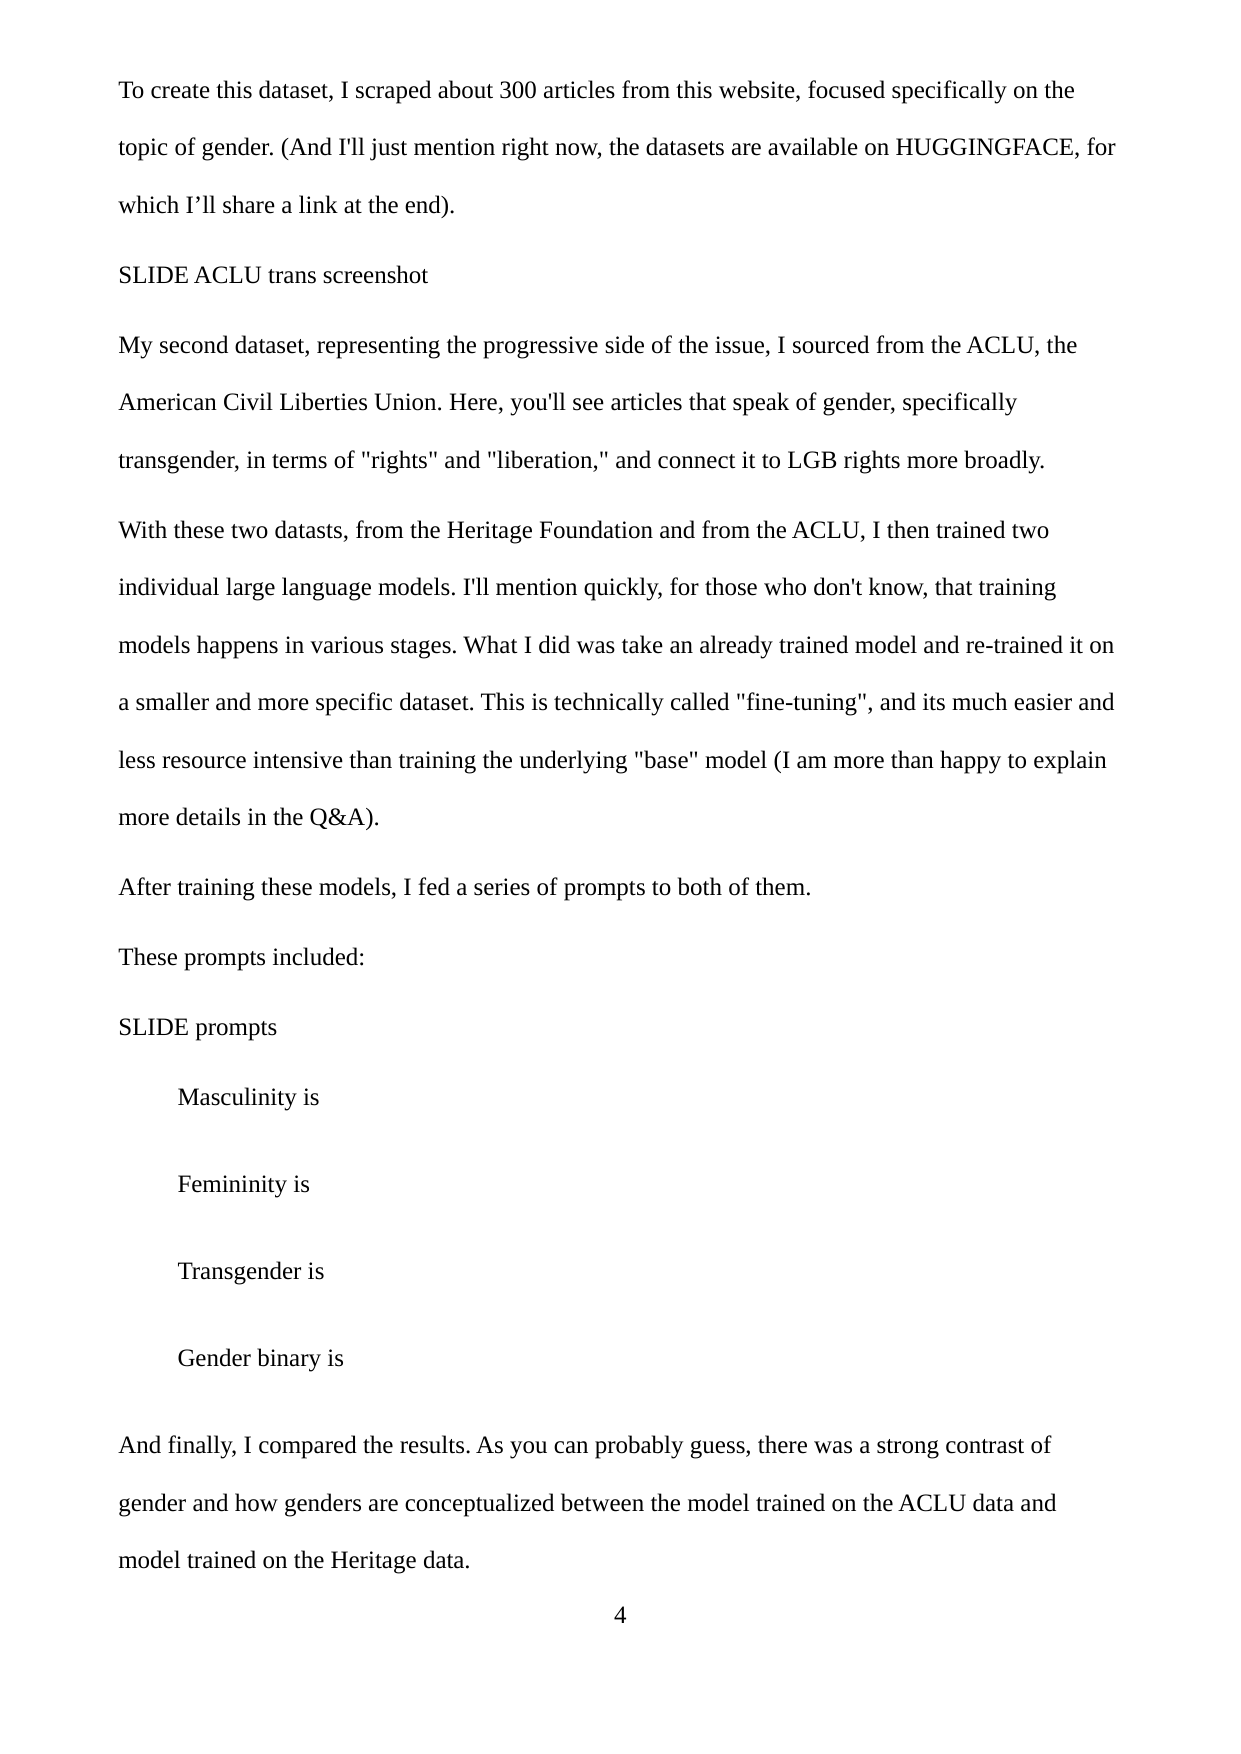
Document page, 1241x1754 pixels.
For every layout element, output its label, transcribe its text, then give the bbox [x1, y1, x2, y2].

text Femininity is [177, 1169, 1063, 1198]
text Masculinity is [177, 1082, 1063, 1111]
text Gender binary is [177, 1343, 1063, 1372]
text To create this dataset, I scraped about 300 articles from this website, focused specifically on the topic of gender. (And I'll just mention right now, the datasets are available on HUGGINGFACE, for which I’ll share a link at the end). [118, 75, 1122, 219]
text And finally, I compared the results. As you can probably guess, there was a strong contrast of gender and how genders are conceptualized between the model trained on the ACLU data and model trained on the Heritage data. [118, 1430, 1122, 1574]
text My second dataset, representing the progressive side of the issue, I sourced from the ACLU, the American Civil Liberties Union. Here, you'll see articles that speak of gender, specifically transgender, in terms of "rights" and "liberation," and connect it to LGB rights more broadly. [118, 330, 1122, 474]
text SLIDE prompts [118, 1012, 1122, 1041]
text With these two datasts, from the Heritage Foundation and from the ACLU, I then trained two individual large language models. I'll mention quickly, for those who don't know, that training models happens in various stages. What I did was take an already trained model and re-trained it on a smaller and more specific dataset. This is technically called "fine-tuning", and its much easier and less resource intensive than training the underlying "base" model (I am more than happy to explain more details in the Q&A). [118, 515, 1122, 831]
text These prompts included: [118, 942, 1122, 971]
text SLIDE ACLU trans screenshot [118, 260, 1122, 289]
text Transgender is [177, 1256, 1063, 1285]
text After training these models, I fed a series of prompts to both of them. [118, 872, 1122, 901]
